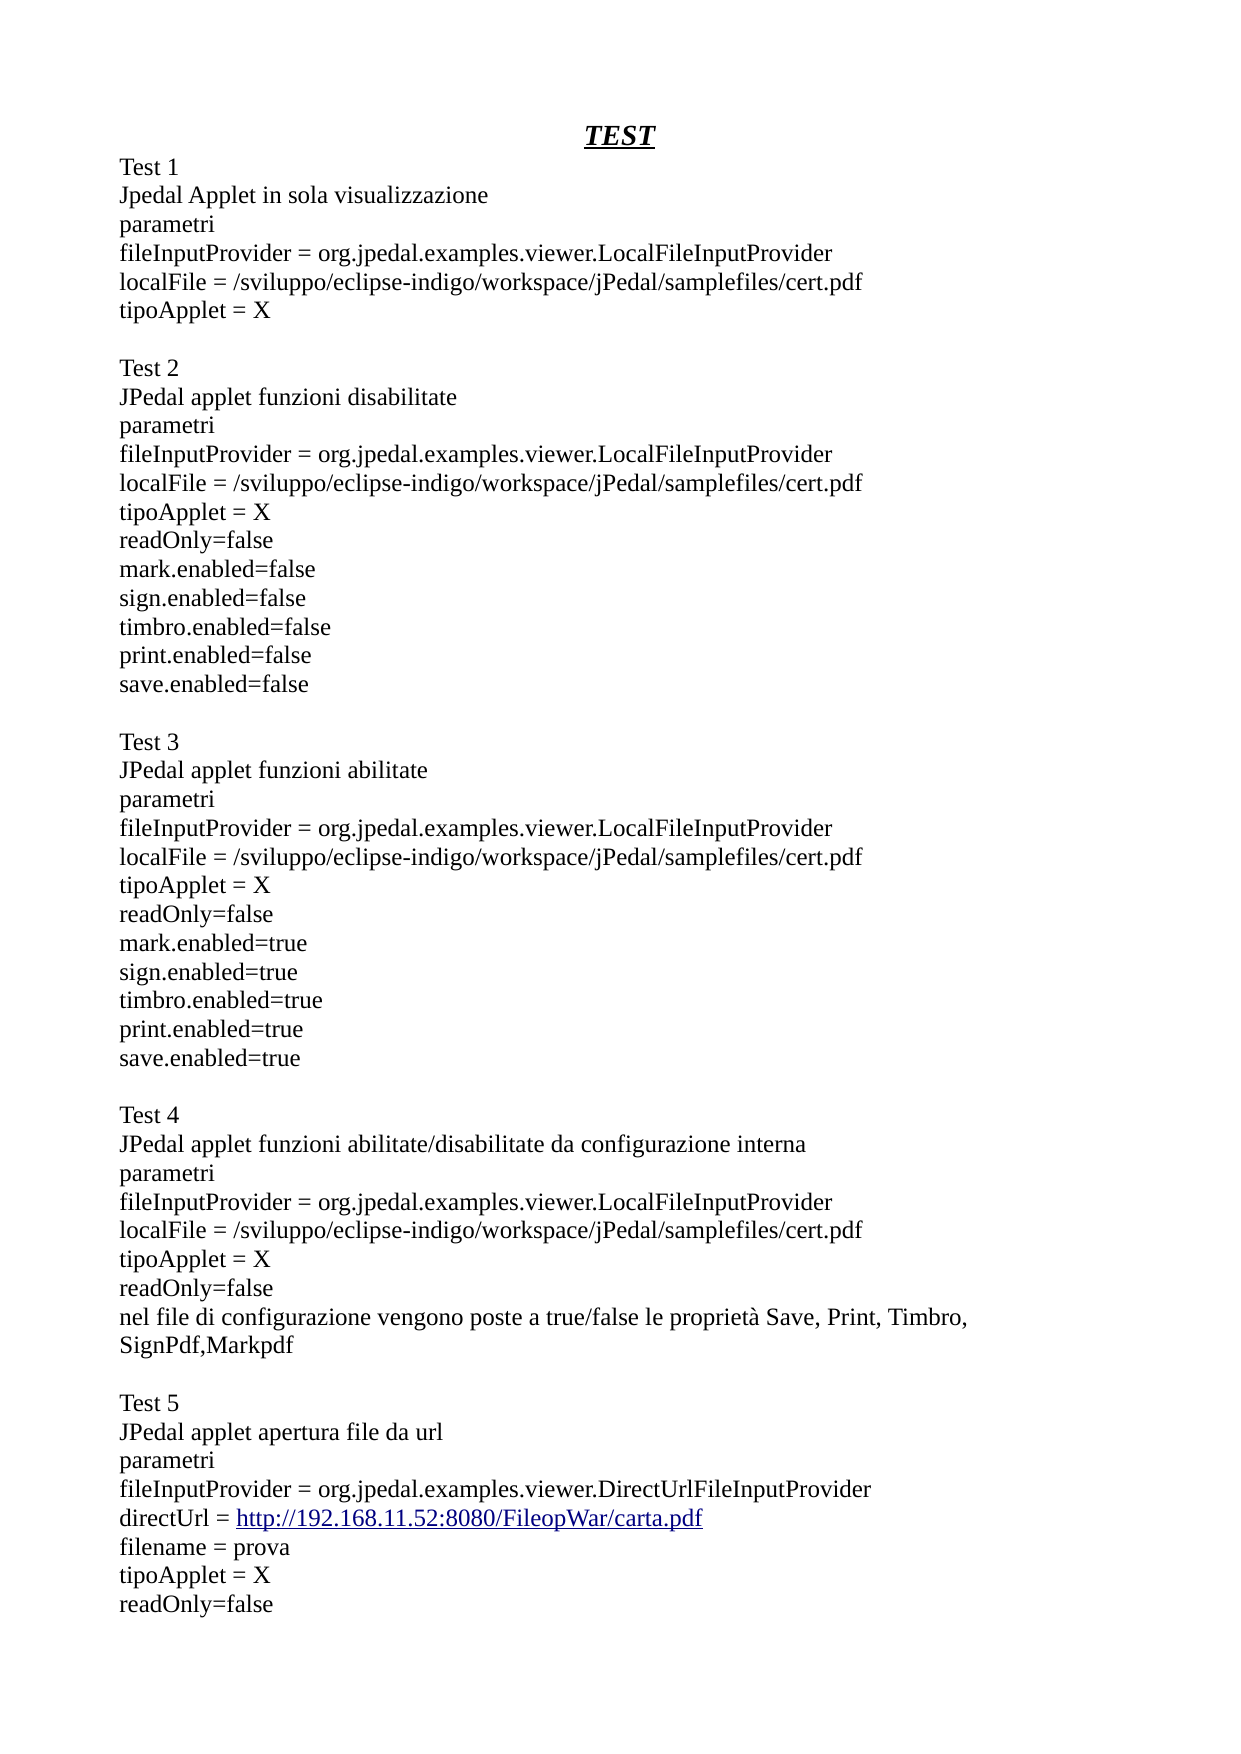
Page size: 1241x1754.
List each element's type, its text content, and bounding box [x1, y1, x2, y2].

text tipoApplet = X [119, 870, 1122, 899]
text sign.enabled=false [119, 583, 1122, 612]
text Test 1 [119, 152, 1122, 180]
text print.enabled=true [119, 1014, 1122, 1043]
text fileInputProvider = org.jpedal.examples.viewer.LocalFileInputProvider [119, 439, 1122, 468]
text readOnly=false [119, 525, 1122, 554]
text readOnly=false [119, 1589, 1122, 1618]
text localFile = /sviluppo/eclipse-indigo/workspace/jPedal/samplefiles/cert.pdf [119, 267, 1122, 295]
text tipoApplet = X [119, 295, 1122, 324]
text readOnly=false [119, 1273, 1122, 1302]
text parametri [119, 1445, 1122, 1474]
text fileInputProvider = org.jpedal.examples.viewer.LocalFileInputProvider [119, 1187, 1122, 1215]
text sign.enabled=true [119, 957, 1122, 985]
text parametri [119, 410, 1122, 439]
text Test 3 [119, 727, 1122, 755]
text localFile = /sviluppo/eclipse-indigo/workspace/jPedal/samplefiles/cert.pdf [119, 1215, 1122, 1244]
text JPedal applet funzioni abilitate [119, 755, 1122, 784]
text tipoApplet = X [119, 497, 1122, 525]
text print.enabled=false [119, 640, 1122, 669]
text tipoApplet = X [119, 1560, 1122, 1589]
text parametri [119, 784, 1122, 813]
text JPedal applet apertura file da url [119, 1417, 1122, 1445]
text Test 5 [119, 1388, 1122, 1417]
text timbro.enabled=false [119, 612, 1122, 640]
text localFile = /sviluppo/eclipse-indigo/workspace/jPedal/samplefiles/cert.pdf [119, 842, 1122, 870]
text save.enabled=false [119, 669, 1122, 698]
text fileInputProvider = org.jpedal.examples.viewer.DirectUrlFileInputProvider [119, 1474, 1122, 1503]
text save.enabled=true [119, 1043, 1122, 1072]
text filename = prova [119, 1532, 1122, 1560]
text parametri [119, 1158, 1122, 1187]
text fileInputProvider = org.jpedal.examples.viewer.LocalFileInputProvider [119, 238, 1122, 267]
text nel file di configurazione vengono poste a true/false le proprietà Save, Print, Timbro, SignPdf,Markpdf [119, 1302, 1122, 1359]
text JPedal applet funzioni disabilitate [119, 382, 1122, 410]
text timbro.enabled=true [119, 985, 1122, 1014]
text readOnly=false [119, 899, 1122, 928]
text Jpedal Applet in sola visualizzazione [119, 180, 1122, 209]
text fileInputProvider = org.jpedal.examples.viewer.LocalFileInputProvider [119, 813, 1122, 842]
text Test 4 [119, 1100, 1122, 1129]
text parametri [119, 209, 1122, 238]
text localFile = /sviluppo/eclipse-indigo/workspace/jPedal/samplefiles/cert.pdf [119, 468, 1122, 497]
text JPedal applet funzioni abilitate/disabilitate da configurazione interna [119, 1129, 1122, 1158]
text Test 2 [119, 353, 1122, 382]
text directUrl = http://192.168.11.52:8080/FileopWar/carta.pdf [119, 1503, 1122, 1532]
text mark.enabled=true [119, 928, 1122, 957]
text tipoApplet = X [119, 1244, 1122, 1273]
text mark.enabled=false [119, 554, 1122, 583]
text TEST [119, 118, 1122, 152]
